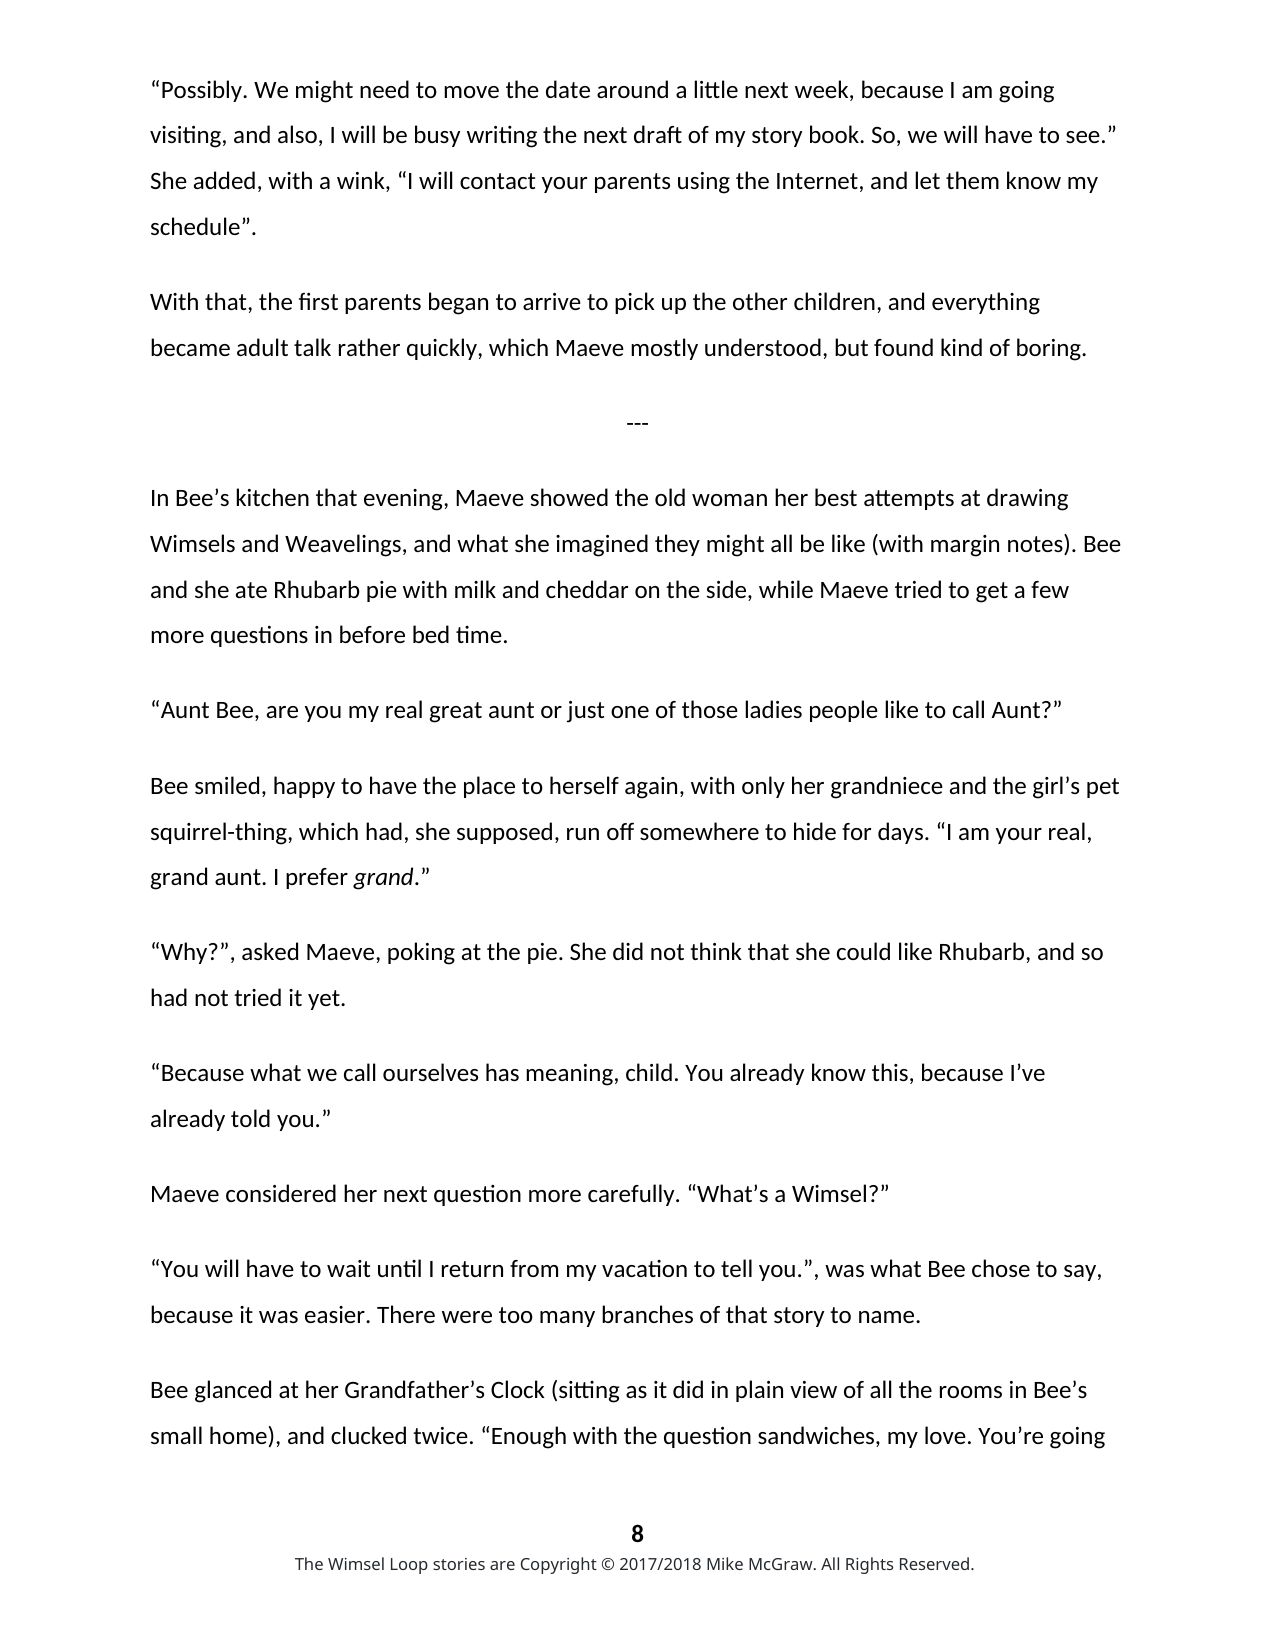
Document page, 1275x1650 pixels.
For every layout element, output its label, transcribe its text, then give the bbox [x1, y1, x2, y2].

text Bee glanced at her Grandfather’s Clock (sitting as it did in plain view of all the rooms in Bee’s small home), and clucked twice. “Enough with the question sandwiches, my love. You’re going [150, 1374, 1125, 1451]
text In Bee’s kitchen that evening, Maeve showed the old woman her best attempts at drawing Wimsels and Weavelings, and what she imagined they might all be like (with margin notes). Bee and she ate Rhubarb pie with milk and cheddar on the side, while Maeve tried to get a few more questions in before bed time. [150, 482, 1125, 650]
text “Possibly. We might need to move the date around a little next week, because I am going visiting, and also, I will be busy writing the next draft of my story book. So, we will have to see.” She added, with a wink, “I will contact your parents using the Internet, and let them know my schedule”. [150, 74, 1125, 241]
text “Why?”, asked Maeve, poking at the pie. She did not think that she could like Rhubarb, and so had not tried it yet. [150, 937, 1125, 1013]
text Maeve considered her next question more carefully. “What’s a Wimsel?” [150, 1178, 1125, 1209]
text --- [150, 407, 1125, 438]
text “You will have to wait until I return from my vacation to tell you.”, was what Bee chose to say, because it was easier. There were too many branches of that story to name. [150, 1254, 1125, 1330]
text “Because what we call ourselves has meaning, child. You already know this, because I’ve already told you.” [150, 1057, 1125, 1134]
text Bee smiled, happy to have the place to herself again, with only her grandniece and the girl’s pet squirrel-thing, which had, she supposed, run off somewhere to hide for days. “I am your real, grand aunt. I prefer grand.” [150, 770, 1125, 892]
text “Aunt Bee, are you my real great aunt or just one of those ladies people like to call Aunt?” [150, 695, 1125, 725]
text With that, the first parents began to arrive to pick up the other children, and everything became adult talk rather quickly, which Maeve mostly understood, but found kind of boring. [150, 286, 1125, 362]
